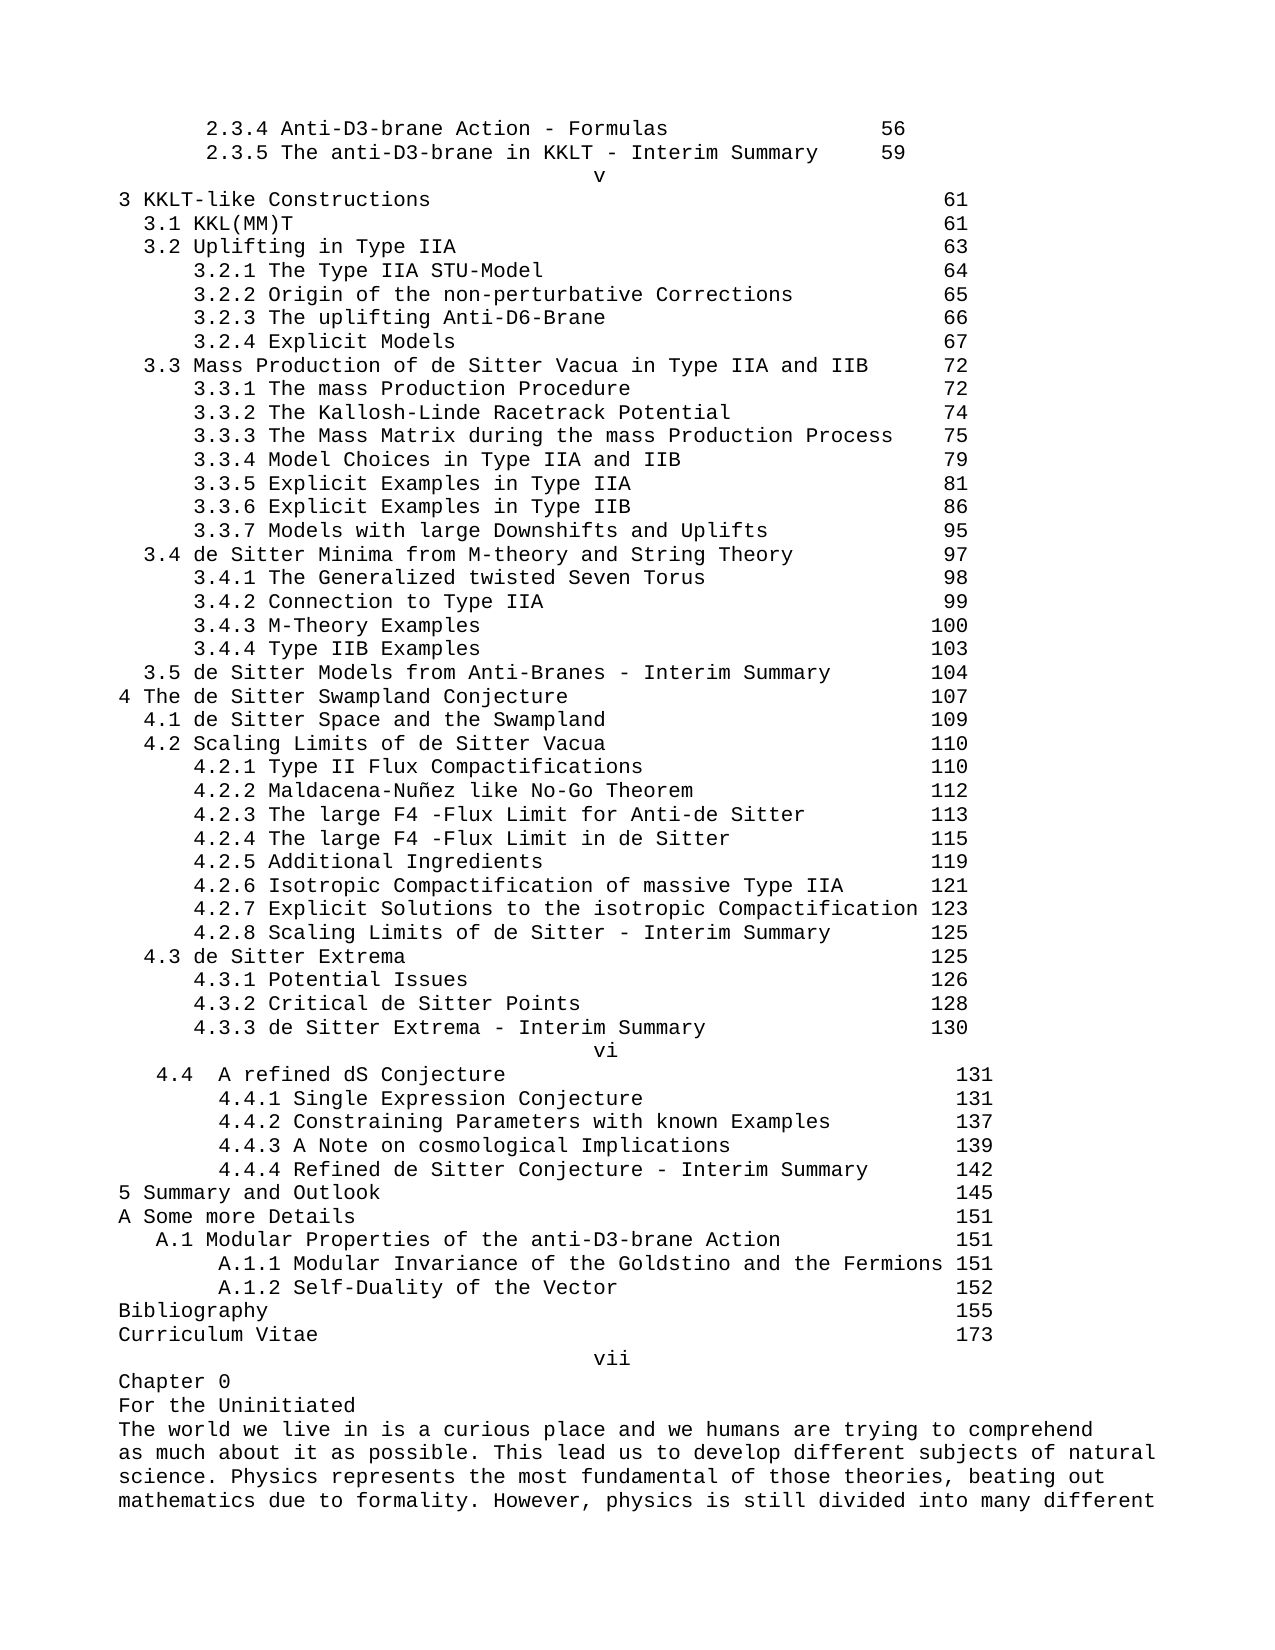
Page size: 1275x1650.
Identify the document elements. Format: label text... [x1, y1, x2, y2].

text 3.4.1 The Generalized twisted Seven Torus 98 [118, 567, 1157, 591]
text 3.3.1 The mass Production Procedure 72 [118, 378, 1157, 402]
text 3.4.2 Connection to Type IIA 99 [118, 591, 1157, 615]
text 3 KKLT-like Constructions 61 [118, 189, 1157, 213]
text 3.4 de Sitter Minima from M-theory and String Theory 97 [118, 544, 1157, 567]
text A Some more Details 151 [118, 1206, 1157, 1229]
text 4.3 de Sitter Extrema 125 [118, 946, 1157, 969]
text 4.3.2 Critical de Sitter Points 128 [118, 993, 1157, 1017]
text A.1.1 Modular Invariance of the Goldstino and the Fermions 151 [118, 1253, 1157, 1277]
text 3.2.1 The Type IIA STU-Model 64 [118, 260, 1157, 284]
text 3.3.4 Model Choices in Type IIA and IIB 79 [118, 449, 1157, 473]
text 3.3.7 Models with large Downshifts and Uplifts 95 [118, 520, 1157, 544]
text 4.4 A refined dS Conjecture 131 [118, 1064, 1157, 1088]
text 4.3.1 Potential Issues 126 [118, 969, 1157, 993]
text 3.3.3 The Mass Matrix during the mass Production Process 75 [118, 426, 1157, 449]
text 2.3.5 The anti-D3-brane in KKLT - Interim Summary 59 [118, 142, 1157, 165]
text Curriculum Vitae 173 [118, 1324, 1157, 1348]
text 4.2.3 The large F4 -Flux Limit for Anti-de Sitter 113 [118, 804, 1157, 827]
text 3.5 de Sitter Models from Anti-Branes - Interim Summary 104 [118, 662, 1157, 686]
text 3.2 Uplifting in Type IIA 63 [118, 236, 1157, 260]
text 4.2.5 Additional Ingredients 119 [118, 851, 1157, 875]
text 4.2.4 The large F4 -Flux Limit in de Sitter 115 [118, 827, 1157, 851]
text 3.3.2 The Kallosh-Linde Racetrack Potential 74 [118, 402, 1157, 426]
text vi [118, 1040, 1157, 1064]
text 4.2.6 Isotropic Compactification of massive Type IIA 121 [118, 875, 1157, 898]
text For the Uninitiated [118, 1395, 1157, 1419]
text 4.4.2 Constraining Parameters with known Examples 137 [118, 1111, 1157, 1135]
text vii [118, 1348, 1157, 1371]
text 4 The de Sitter Swampland Conjecture 107 [118, 686, 1157, 709]
text 5 Summary and Outlook 145 [118, 1182, 1157, 1206]
text A.1.2 Self-Duality of the Vector 152 [118, 1277, 1157, 1300]
text 3.3.6 Explicit Examples in Type IIB 86 [118, 496, 1157, 520]
text 4.4.1 Single Expression Conjecture 131 [118, 1088, 1157, 1111]
text 4.1 de Sitter Space and the Swampland 109 [118, 709, 1157, 733]
text 3.2.2 Origin of the non-perturbative Corrections 65 [118, 284, 1157, 307]
text 3.3 Mass Production of de Sitter Vacua in Type IIA and IIB 72 [118, 354, 1157, 378]
text The world we live in is a curious place and we humans are trying to comprehend [118, 1419, 1157, 1442]
text 3.4.4 Type IIB Examples 103 [118, 638, 1157, 662]
text v [118, 165, 1157, 189]
text 3.2.3 The uplifting Anti-D6-Brane 66 [118, 307, 1157, 331]
text 4.2.2 Maldacena-Nuñez like No-Go Theorem 112 [118, 780, 1157, 804]
text 3.4.3 M-Theory Examples 100 [118, 615, 1157, 638]
text mathematics due to formality. However, physics is still divided into many different [118, 1489, 1157, 1513]
text 4.3.3 de Sitter Extrema - Interim Summary 130 [118, 1017, 1157, 1040]
text Bibliography 155 [118, 1300, 1157, 1324]
text 4.2.1 Type II Flux Compactifications 110 [118, 757, 1157, 780]
text 3.3.5 Explicit Examples in Type IIA 81 [118, 473, 1157, 496]
text Chapter 0 [118, 1371, 1157, 1395]
text 4.4.4 Refined de Sitter Conjecture - Interim Summary 142 [118, 1158, 1157, 1182]
text 3.1 KKL(MM)T 61 [118, 213, 1157, 236]
text 4.4.3 A Note on cosmological Implications 139 [118, 1135, 1157, 1158]
text 4.2 Scaling Limits of de Sitter Vacua 110 [118, 733, 1157, 757]
text 4.2.7 Explicit Solutions to the isotropic Compactification 123 [118, 898, 1157, 922]
text as much about it as possible. This lead us to develop different subjects of natural science. Physics represents the most fundamental of those theories, beating out [118, 1442, 1157, 1489]
text 2.3.4 Anti-D3-brane Action - Formulas 56 [118, 118, 1157, 142]
text 4.2.8 Scaling Limits of de Sitter - Interim Summary 125 [118, 922, 1157, 946]
text A.1 Modular Properties of the anti-D3-brane Action 151 [118, 1229, 1157, 1253]
text 3.2.4 Explicit Models 67 [118, 331, 1157, 354]
